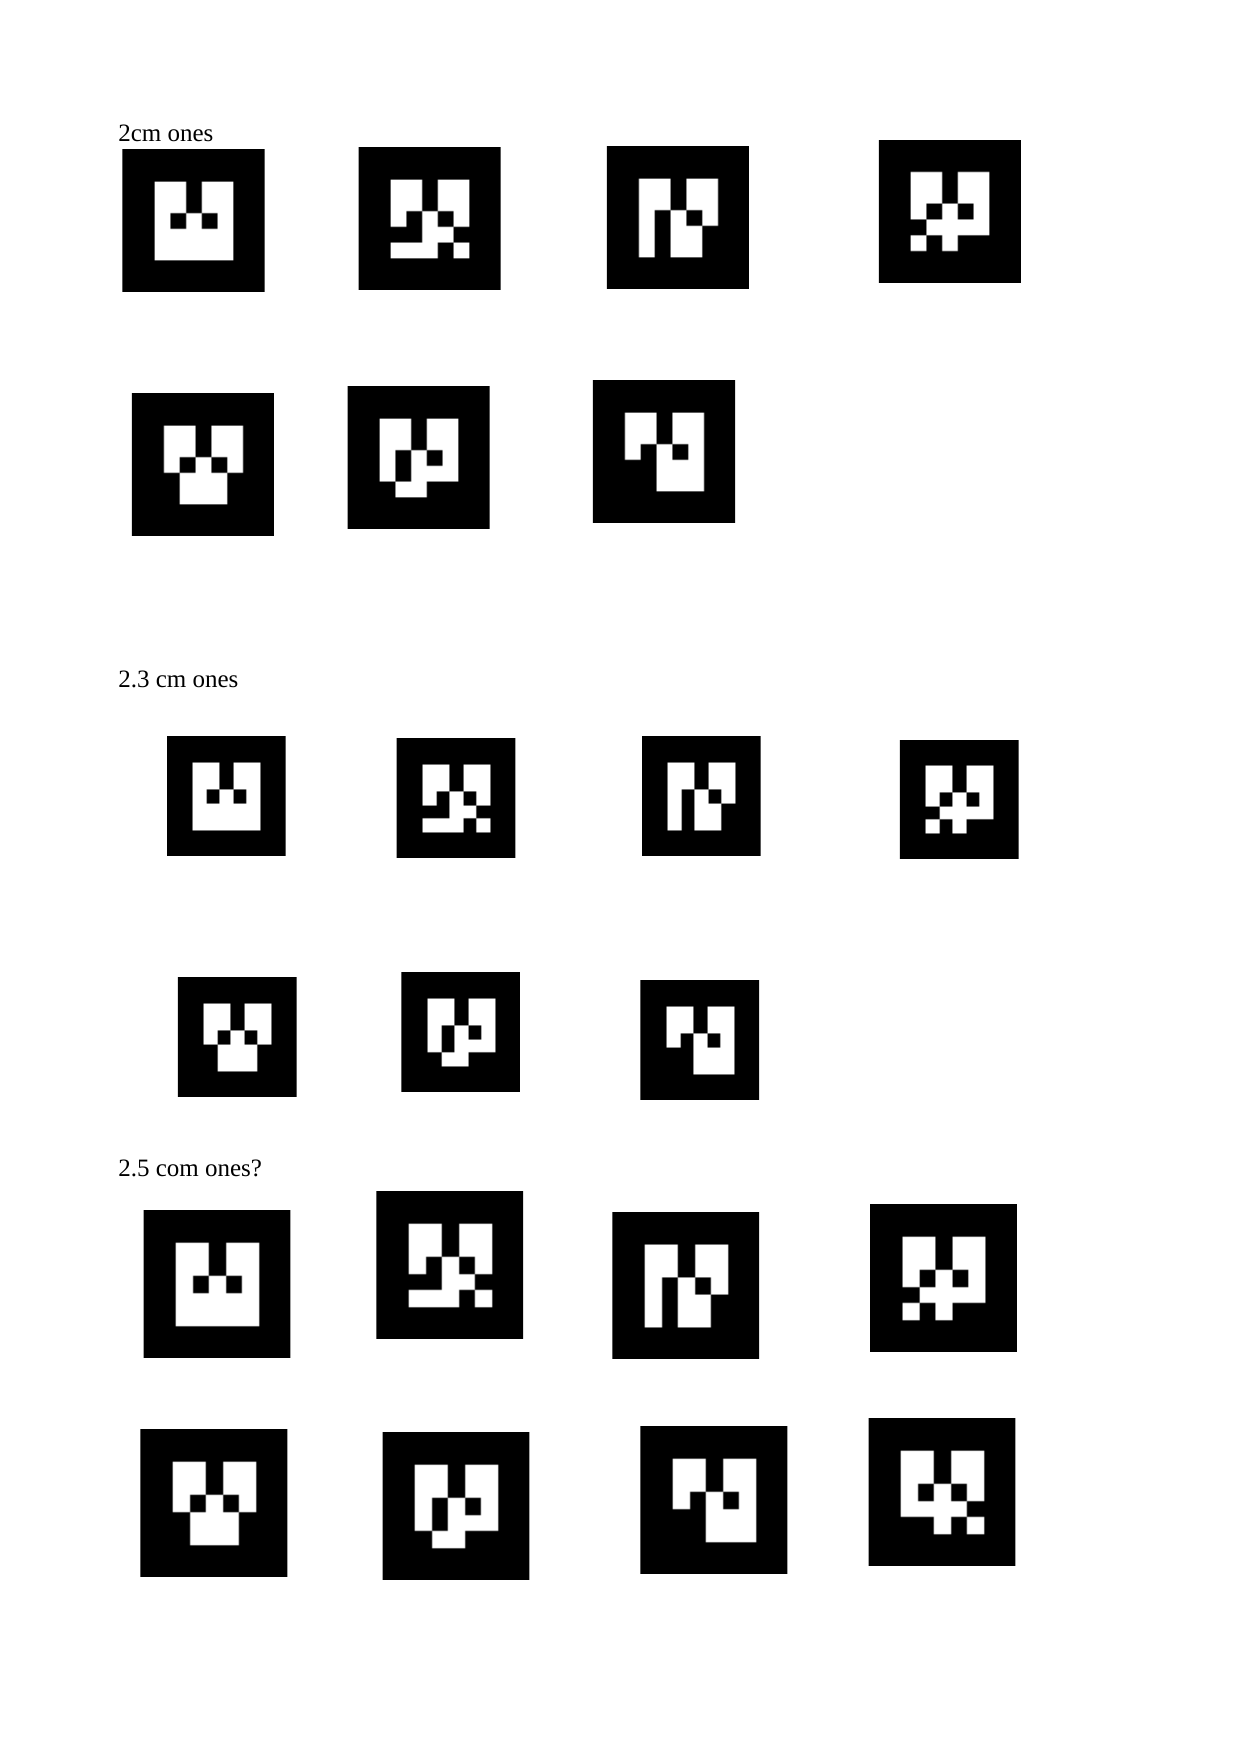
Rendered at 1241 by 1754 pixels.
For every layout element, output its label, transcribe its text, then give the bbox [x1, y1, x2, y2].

picture [401, 972, 520, 1092]
picture [612, 1212, 760, 1359]
picture [167, 736, 286, 856]
picture [868, 1418, 1016, 1566]
picture [640, 980, 760, 1100]
picture [640, 1426, 788, 1574]
picture [358, 147, 501, 290]
picture [122, 149, 265, 292]
picture [606, 146, 749, 289]
picture [592, 380, 736, 523]
picture [131, 393, 274, 536]
picture [140, 1429, 288, 1577]
picture [642, 736, 761, 856]
picture [143, 1210, 291, 1358]
picture [878, 140, 1021, 283]
picture [396, 738, 516, 858]
picture [177, 977, 297, 1097]
text 2.5 com ones? [118, 1153, 1122, 1182]
picture [870, 1204, 1017, 1352]
text 2cm ones [118, 118, 1122, 147]
picture [376, 1191, 524, 1339]
text 2.3 cm ones [118, 664, 1122, 693]
picture [382, 1432, 530, 1580]
picture [347, 386, 490, 529]
picture [899, 740, 1019, 859]
